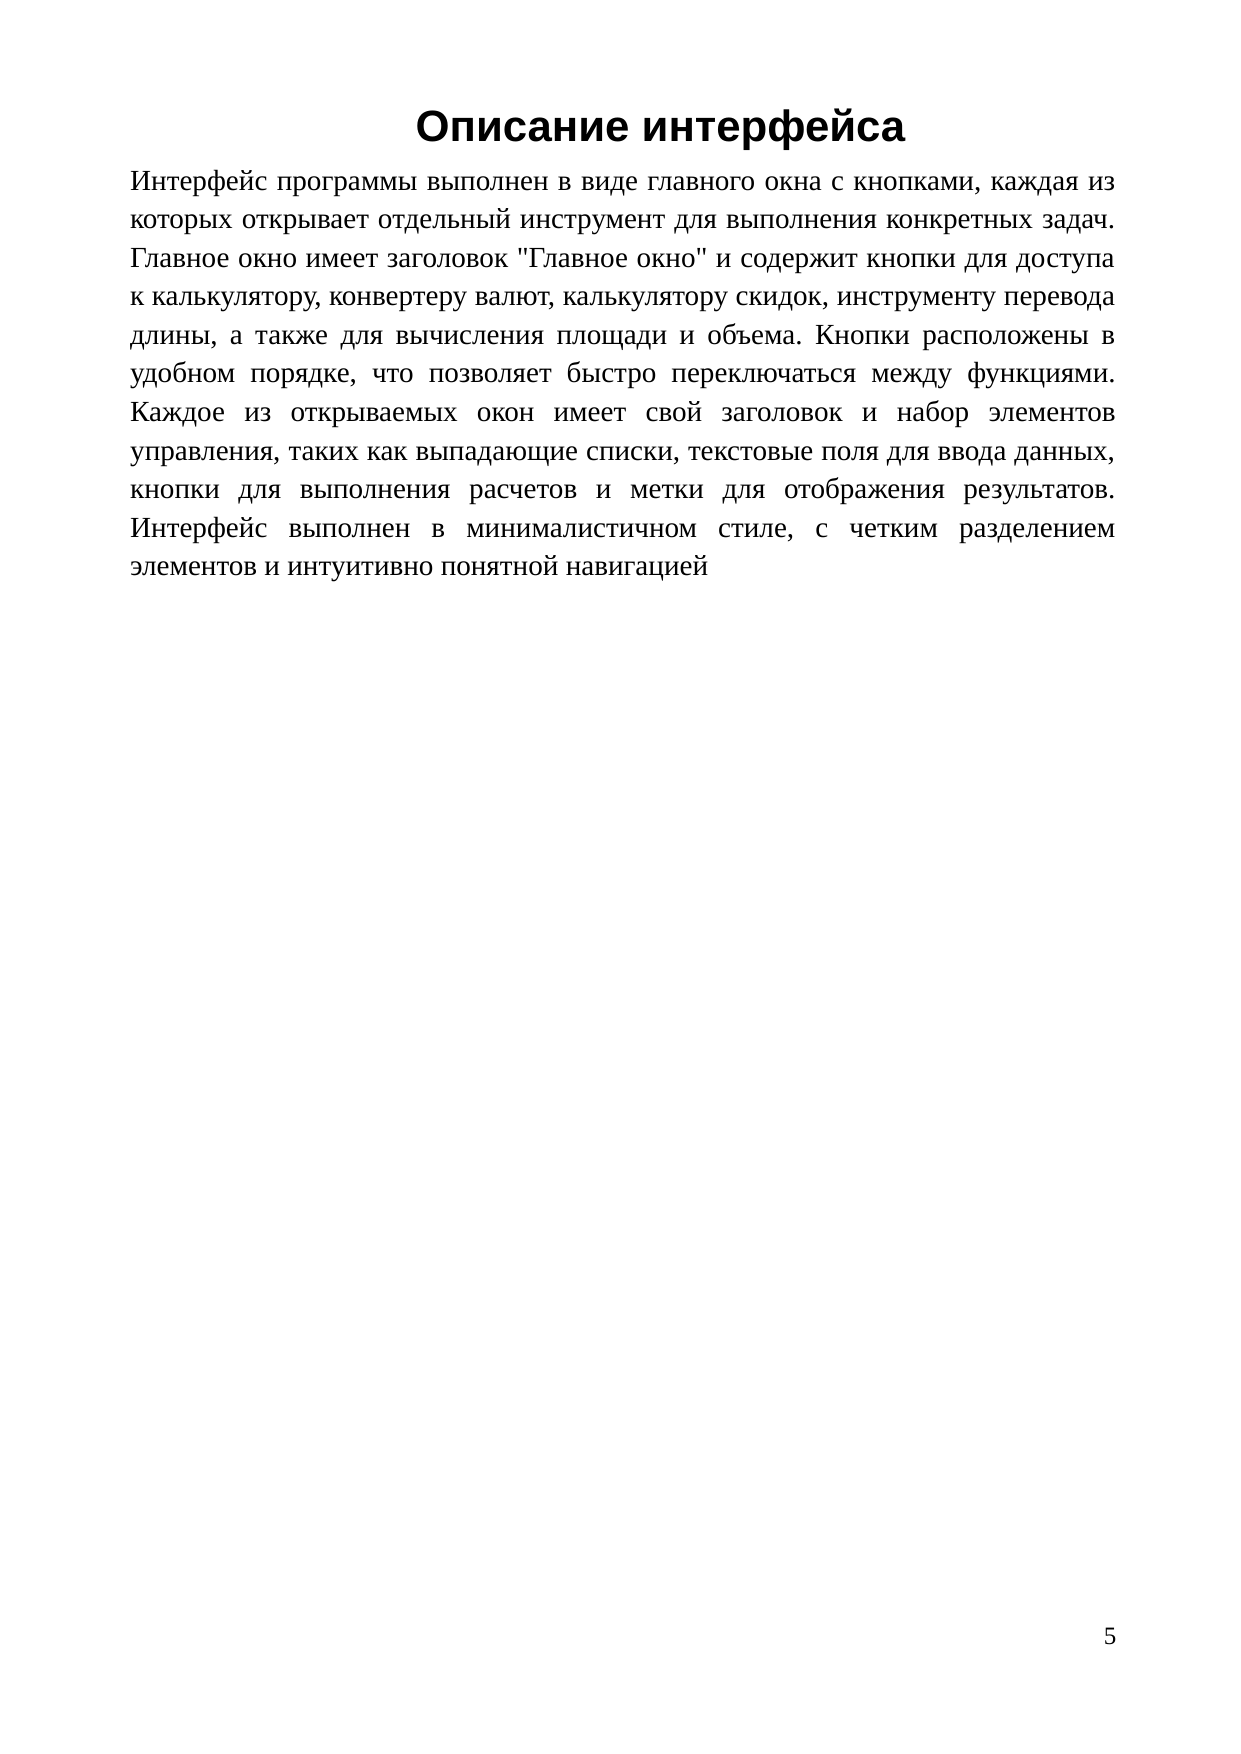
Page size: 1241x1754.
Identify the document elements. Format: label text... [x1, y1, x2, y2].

text Интерфейс программы выполнен в виде главного окна с кнопками, каждая из которых открывает отдельный инструмент для выполнения конкретных задач. Главное окно имеет заголовок "Главное окно" и содержит кнопки для доступа к калькулятору, конвертеру валют, калькулятору скидок, инструменту перевода длины, а также для вычисления площади и объема. Кнопки расположены в удобном порядке, что позволяет быстро переключаться между функциями. Каждое из открываемых окон имеет свой заголовок и набор элементов управления, таких как выпадающие списки, текстовые поля для ввода данных, кнопки для выполнения расчетов и метки для отображения результатов. Интерфейс выполнен в минималистичном стиле, с четким разделением элементов и интуитивно понятной навигацией [130, 163, 1116, 582]
subtitle Описание интерфейса [205, 100, 1116, 150]
